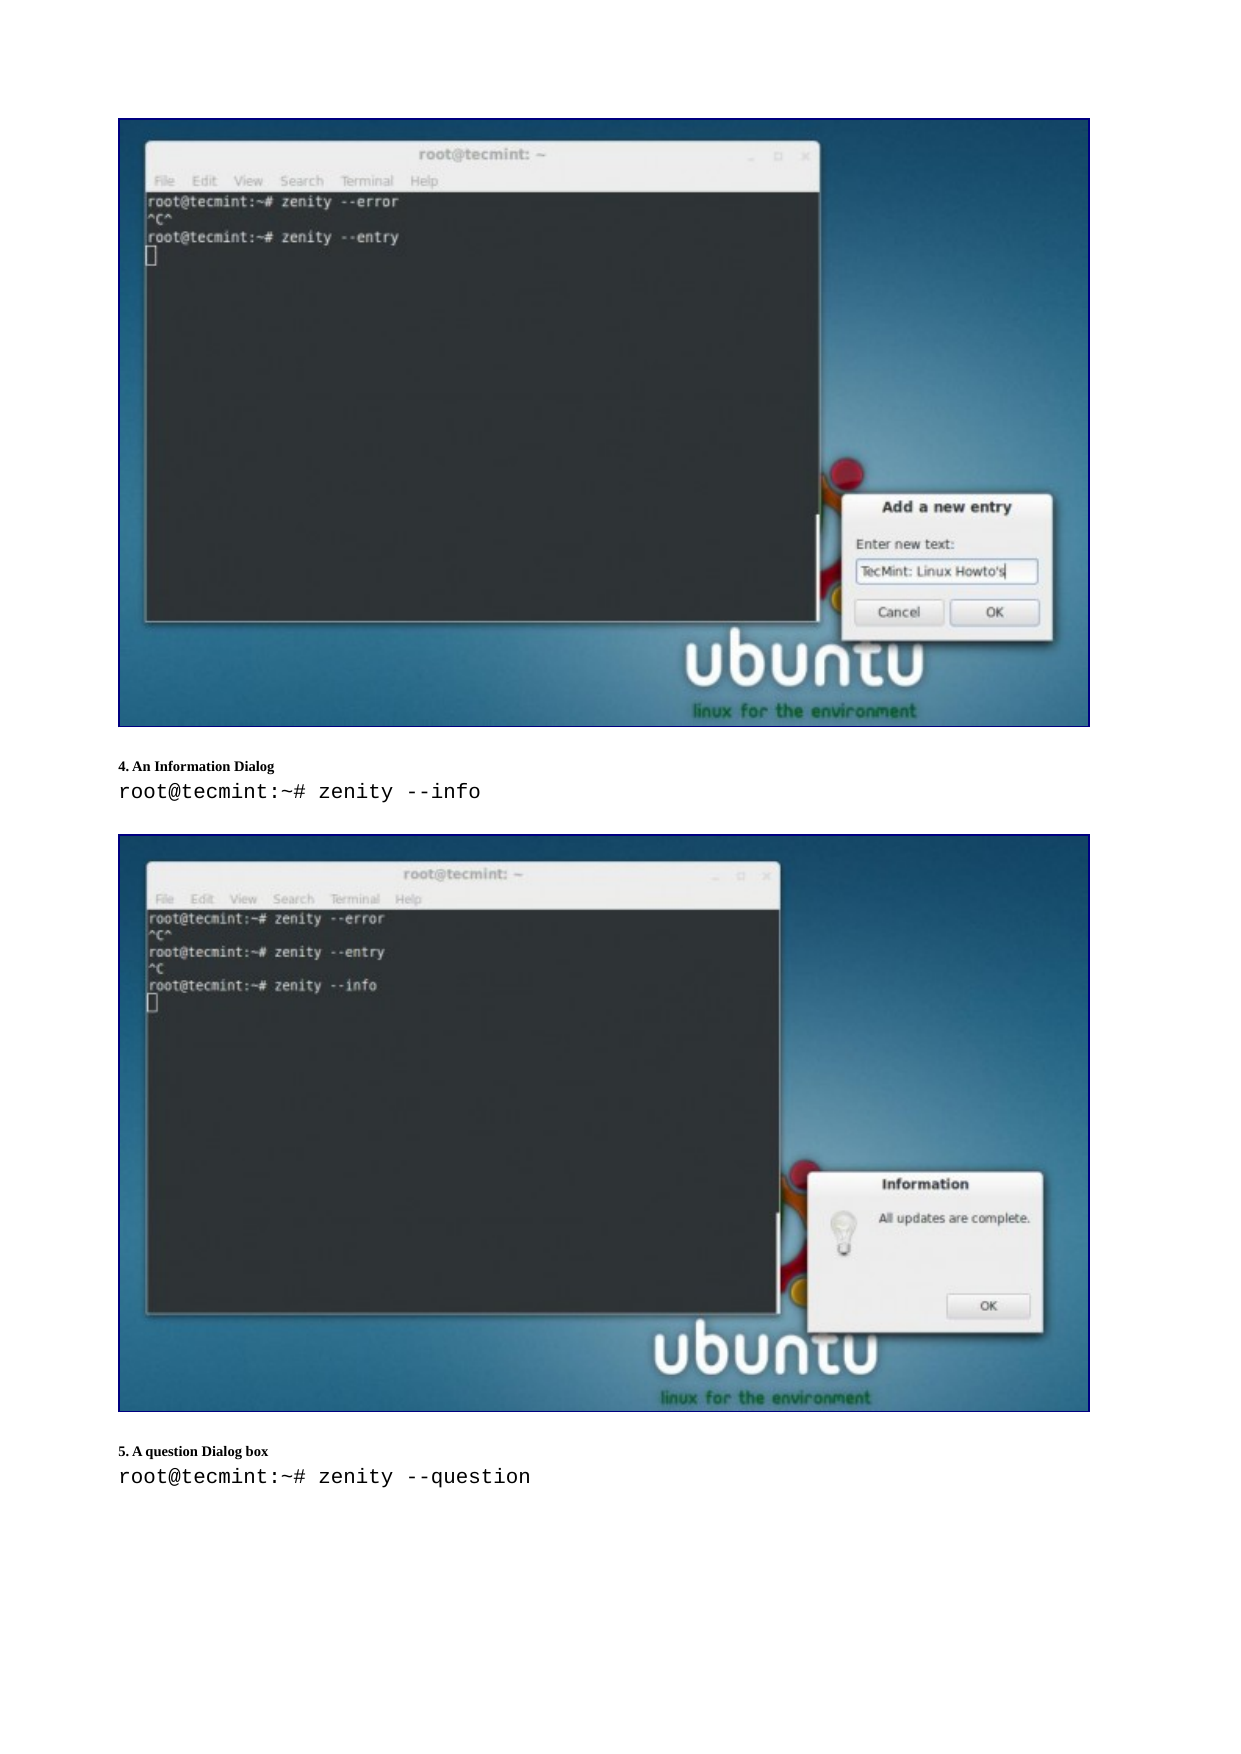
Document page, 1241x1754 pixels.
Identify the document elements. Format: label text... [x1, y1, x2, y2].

text root@tecmint:~# zenity --question [118, 1466, 1122, 1489]
picture [120, 120, 1088, 726]
subtitle 5. A question Dialog box [118, 1443, 1122, 1459]
subtitle 4. An Information Dialog [118, 758, 1122, 775]
picture [120, 836, 1088, 1411]
text root@tecmint:~# zenity --info [118, 781, 1122, 805]
